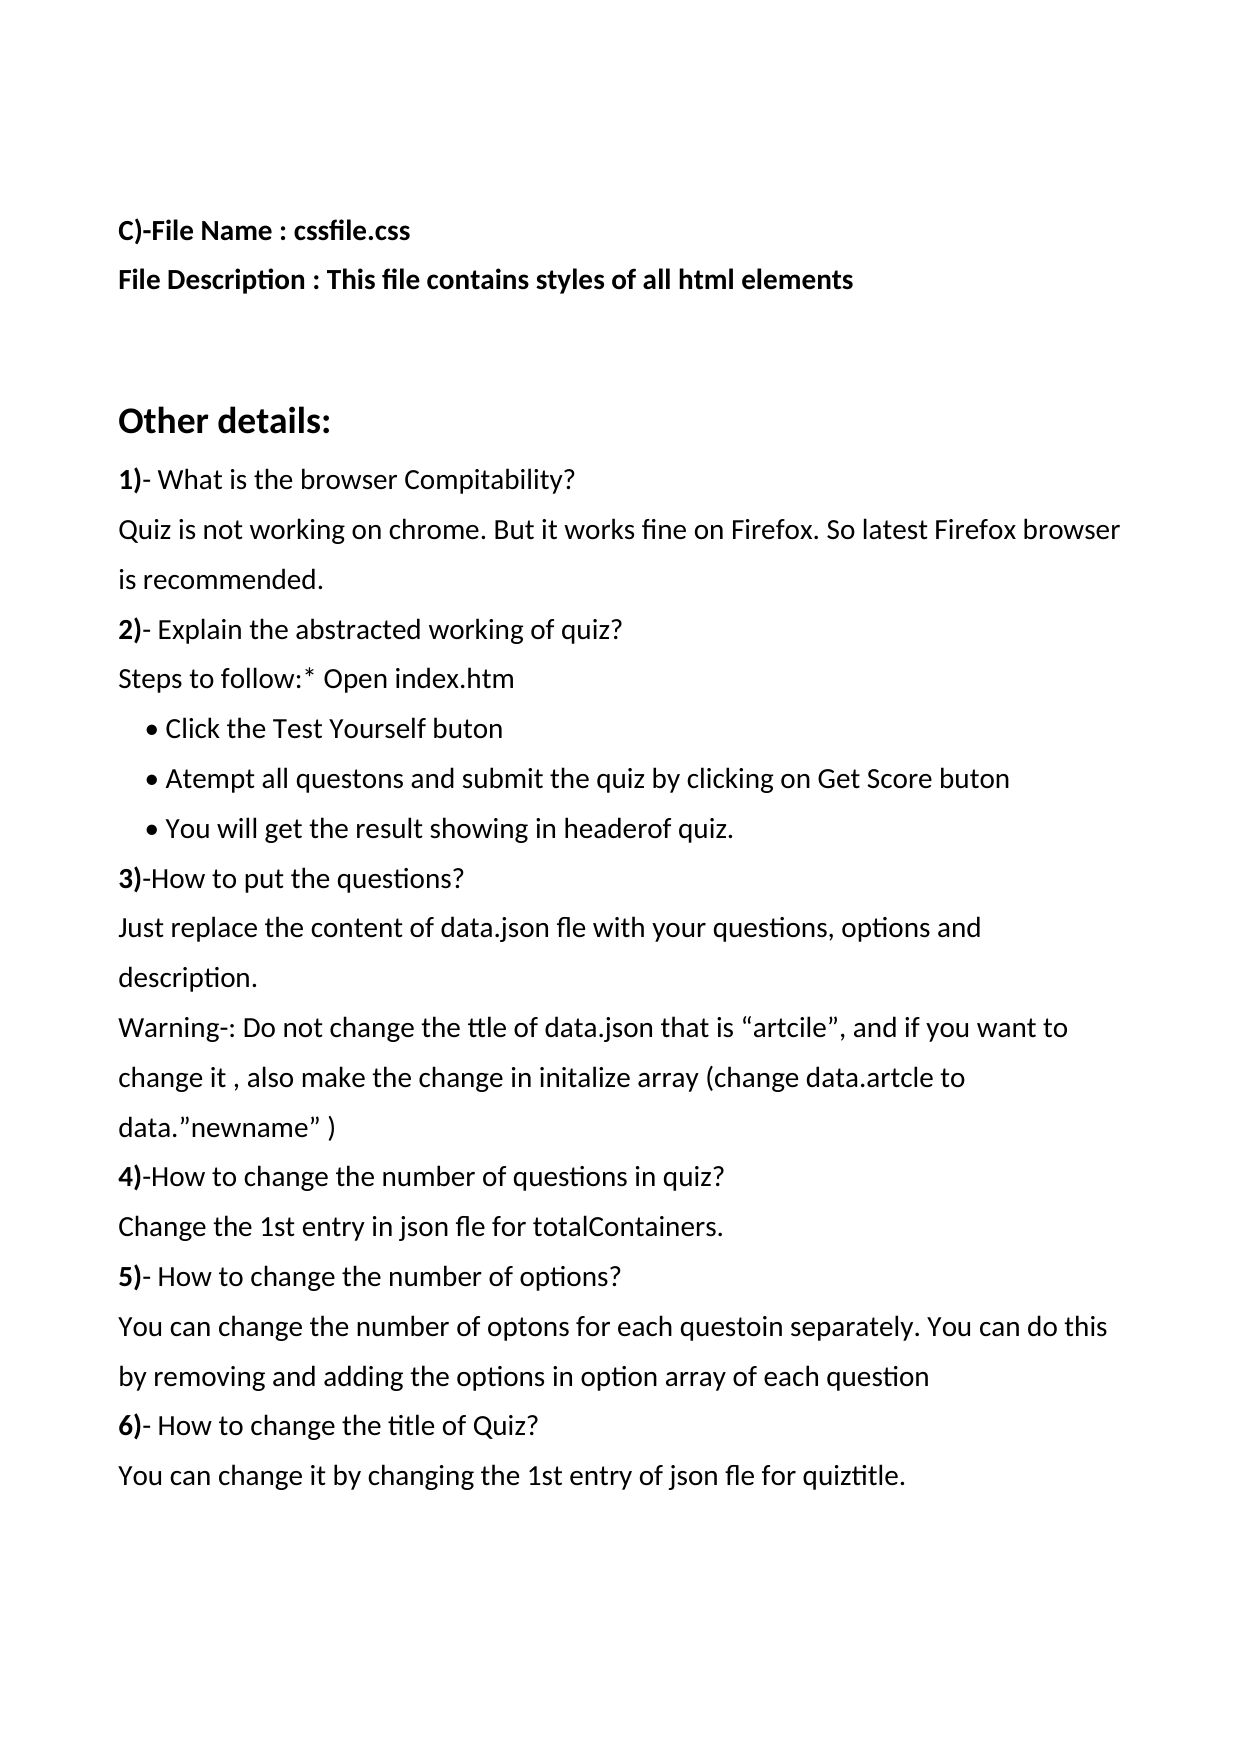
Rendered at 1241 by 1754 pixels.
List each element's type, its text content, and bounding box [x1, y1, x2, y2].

text Change the 1st entry in json fle for totalContainers. [118, 1208, 1122, 1244]
text 3)-How to put the questions? [118, 860, 1122, 895]
text 5)- How to change the number of options? [118, 1258, 1122, 1294]
text Quiz is not working on chrome. But it works fine on Firefox. So latest Firefox browser is recommended. [118, 511, 1122, 597]
text 6)- How to change the title of Quiz? [118, 1407, 1122, 1443]
text You can change the number of optons for each questoin separately. You can do this by removing and adding the options in option array of each question [118, 1308, 1122, 1393]
text 1)- What is the browser Compitability? [118, 461, 1122, 497]
text • You will get the result showing in headerof quiz. [118, 810, 1122, 846]
text Warning-: Do not change the ttle of data.json that is “artcile”, and if you want to change it , also make the change in initalize array (change data.artcle to data.”newname” ) [118, 1009, 1122, 1144]
text File Description : This file contains styles of all html elements [118, 261, 1122, 297]
text Other details: [118, 397, 1122, 443]
text Steps to follow:* Open index.htm [118, 661, 1122, 696]
text • Click the Test Yourself buton [118, 710, 1122, 746]
text Just replace the content of data.json fle with your questions, options and description. [118, 909, 1122, 995]
text C)-File Name : cssfile.css [118, 212, 1122, 247]
text 4)-How to change the number of questions in quiz? [118, 1158, 1122, 1194]
text • Atempt all questons and submit the quiz by clicking on Get Score buton [118, 760, 1122, 796]
text 2)- Explain the abstracted working of quiz? [118, 611, 1122, 646]
text You can change it by changing the 1st entry of json fle for quiztitle. [118, 1457, 1122, 1493]
